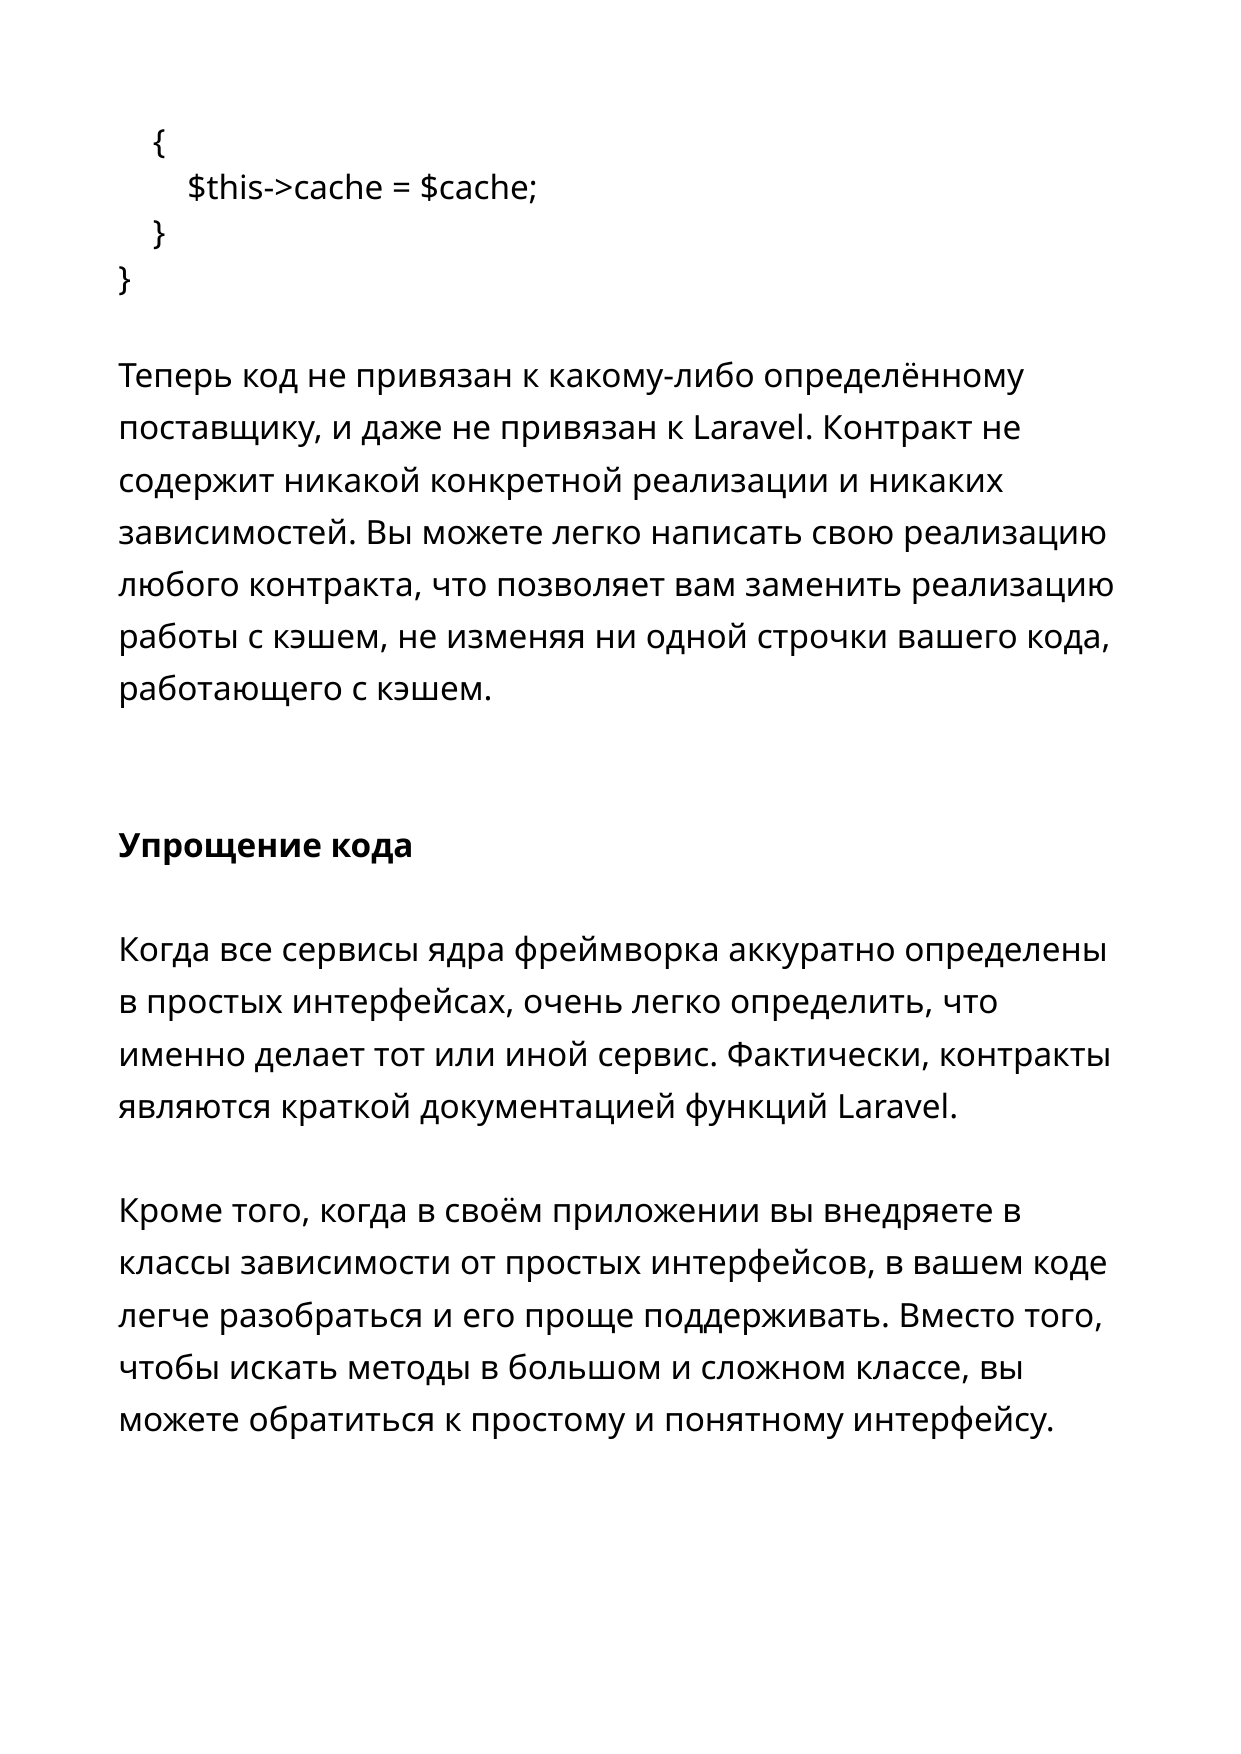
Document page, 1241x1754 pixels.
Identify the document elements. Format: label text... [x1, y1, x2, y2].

text Упрощение кода [118, 822, 1122, 867]
text $this->cache = $cache; [118, 163, 1122, 209]
text Кроме того, когда в своём приложении вы внедряете в классы зависимости от простых интерфейсов, в вашем коде легче разобраться и его проще поддерживать. Вместо того, чтобы искать методы в большом и сложном классе, вы можете обратиться к простому и понятному интерфейсу. [118, 1187, 1122, 1441]
text } [118, 254, 1122, 300]
text Теперь код не привязан к какому-либо определённому поставщику, и даже не привязан к Laravel. Контракт не содержит никакой конкретной реализации и никаких зависимостей. Вы можете легко написать свою реализацию любого контракта, что позволяет вам заменить реализацию работы с кэшем, не изменяя ни одной строчки вашего кода, работающего с кэшем. [118, 352, 1122, 711]
text { [118, 118, 1122, 163]
text } [118, 209, 1122, 254]
text Когда все сервисы ядра фреймворка аккуратно определены в простых интерфейсах, очень легко определить, что именно делает тот или иной сервис. Фактически, контракты являются краткой документацией функций Laravel. [118, 926, 1122, 1128]
